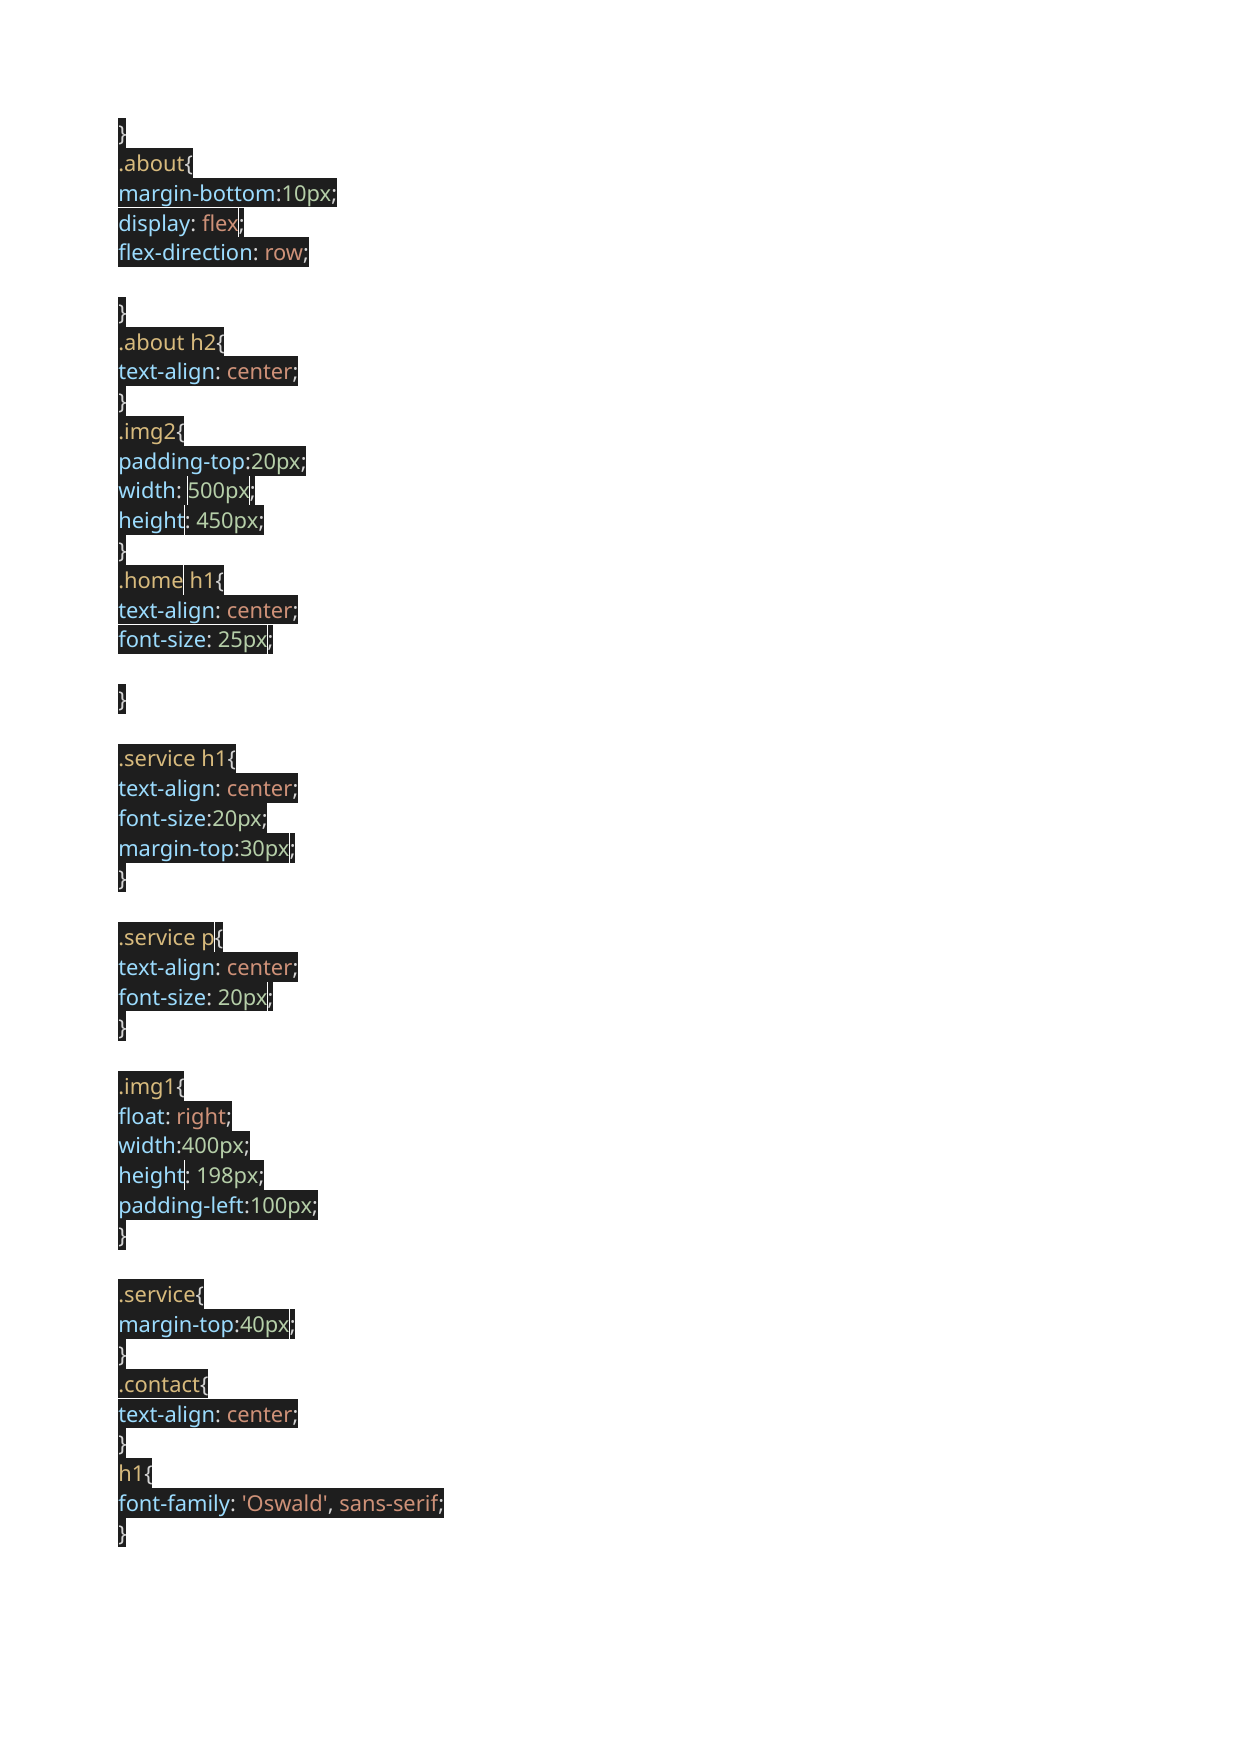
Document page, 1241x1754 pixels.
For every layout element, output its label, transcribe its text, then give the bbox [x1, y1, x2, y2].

text width: 500px; [118, 476, 1122, 505]
text .home h1{ [118, 565, 1122, 595]
text } [118, 1220, 1122, 1250]
text } [118, 863, 1122, 892]
text } [118, 1339, 1122, 1369]
text .service{ [118, 1279, 1122, 1309]
text flex-direction: row; [118, 237, 1122, 267]
text h1{ [118, 1458, 1122, 1488]
text .about h2{ [118, 327, 1122, 356]
text font-family: 'Oswald', sans-serif; [118, 1488, 1122, 1518]
text padding-top:20px; [118, 446, 1122, 476]
text margin-top:30px; [118, 833, 1122, 863]
text display: flex; [118, 207, 1122, 237]
text font-size:20px; [118, 803, 1122, 833]
text margin-bottom:10px; [118, 178, 1122, 207]
text float: right; [118, 1101, 1122, 1131]
text font-size: 25px; [118, 624, 1122, 654]
text width:400px; [118, 1131, 1122, 1160]
text text-align: center; [118, 595, 1122, 624]
text text-align: center; [118, 773, 1122, 803]
text } [118, 1011, 1122, 1041]
text font-size: 20px; [118, 982, 1122, 1011]
text .about{ [118, 148, 1122, 178]
text height: 450px; [118, 505, 1122, 535]
text .img1{ [118, 1071, 1122, 1101]
text text-align: center; [118, 356, 1122, 386]
text text-align: center; [118, 952, 1122, 982]
text } [118, 118, 1122, 148]
text } [118, 1428, 1122, 1458]
text } [118, 386, 1122, 416]
text } [118, 684, 1122, 714]
text } [118, 1518, 1122, 1547]
text text-align: center; [118, 1398, 1122, 1428]
text .service h1{ [118, 743, 1122, 773]
text margin-top:40px; [118, 1309, 1122, 1339]
text .contact{ [118, 1369, 1122, 1398]
text .service p{ [118, 922, 1122, 952]
text } [118, 297, 1122, 327]
text height: 198px; [118, 1160, 1122, 1190]
text .img2{ [118, 416, 1122, 446]
text } [118, 535, 1122, 565]
text padding-left:100px; [118, 1190, 1122, 1220]
